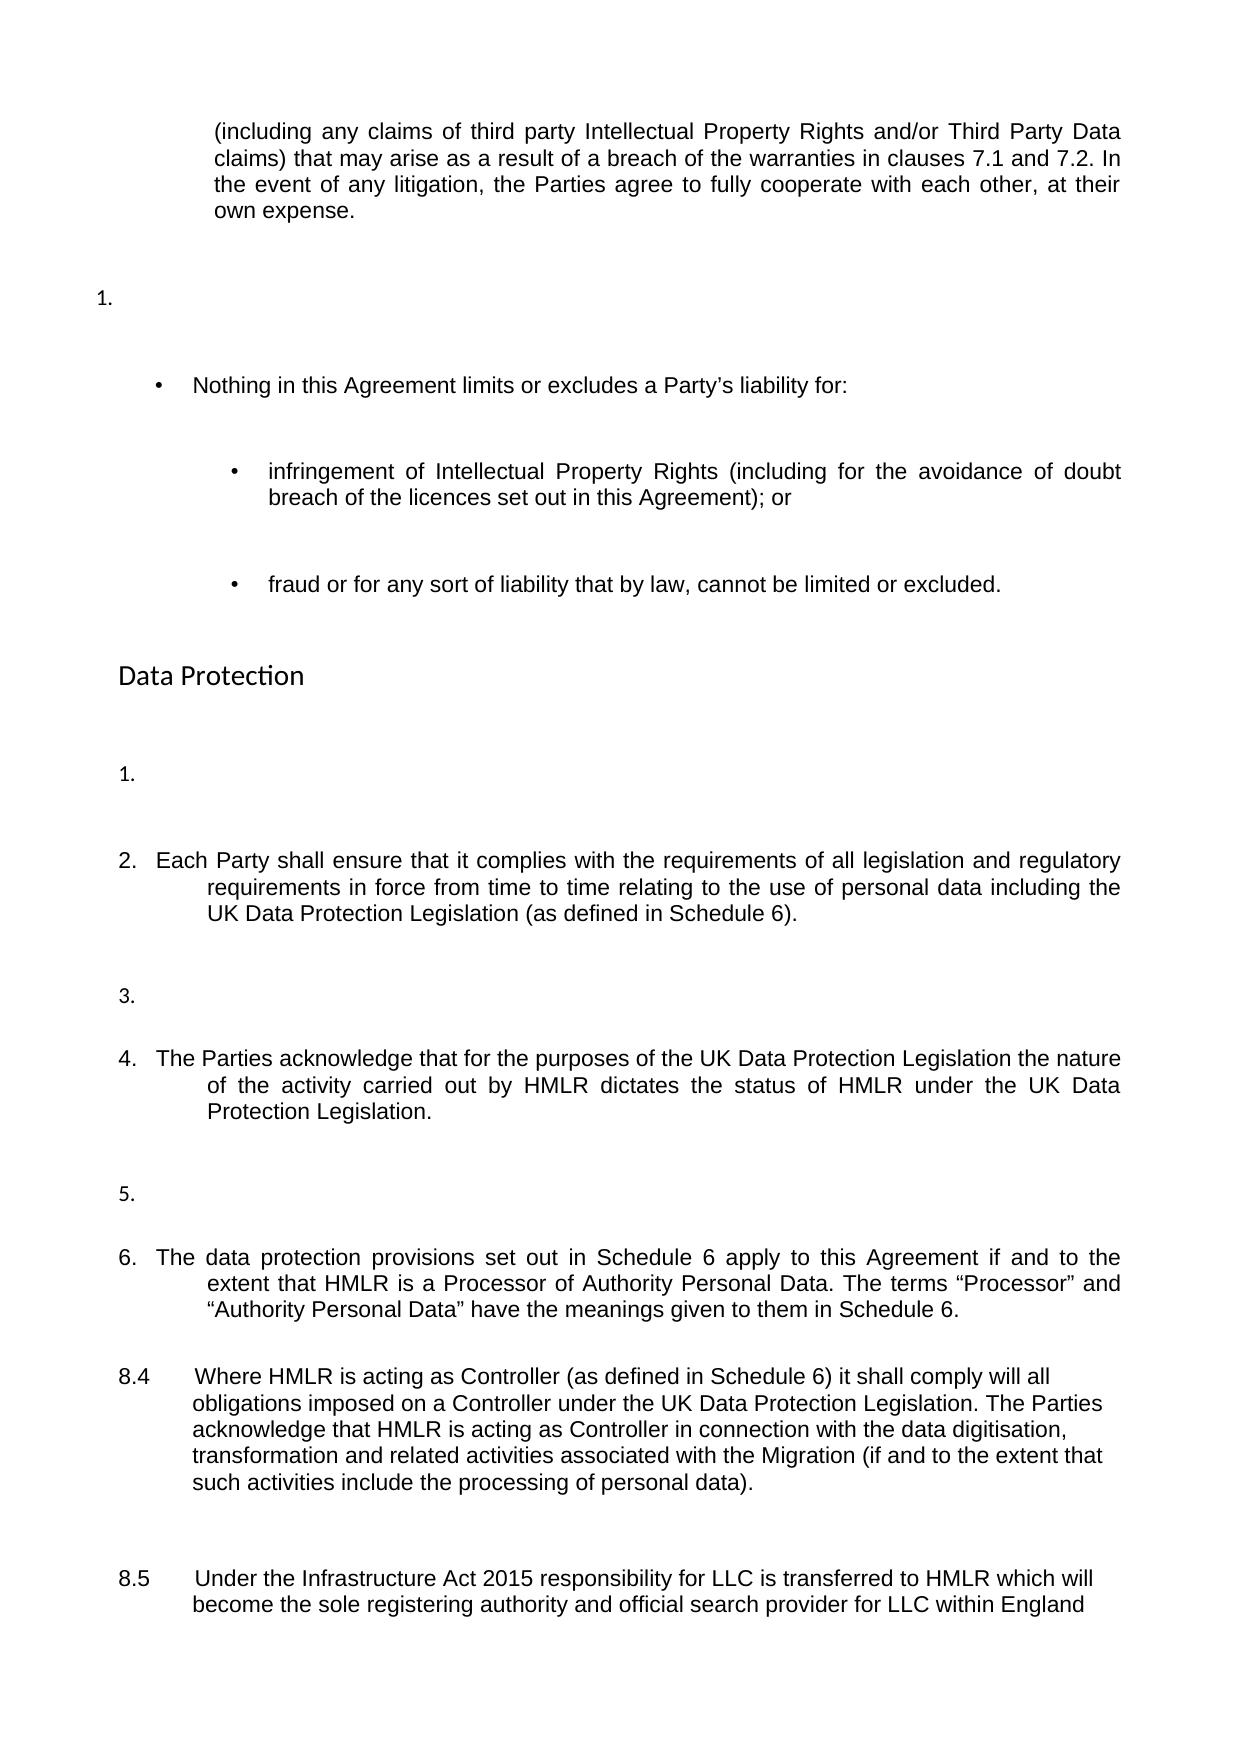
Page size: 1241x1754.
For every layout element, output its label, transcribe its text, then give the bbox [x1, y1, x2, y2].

list fraud or for any sort of liability that by law, cannot be limited or excluded. [231, 571, 1122, 597]
text 8.5 Under the Infrastructure Act 2015 responsibility for LLC is transferred to HMLR which will become the sole registering authority and official search provider for LLC within England [118, 1565, 1122, 1617]
list The Parties acknowledge that for the purposes of the UK Data Protection Legislation the nature of the activity carried out by HMLR dictates the status of HMLR under the UK Data Protection Legislation. [118, 1045, 1122, 1124]
text Data Protection [118, 657, 1122, 693]
list The data protection provisions set out in Schedule 6 apply to this Agreement if and to the extent that HMLR is a Processor of Authority Personal Data. The terms “Processor” and “Authority Personal Data” have the meanings given to them in Schedule 6. [118, 1244, 1122, 1323]
text 8.4 Where HMLR is acting as Controller (as defined in Schedule 6) it shall comply will all obligations imposed on a Controller under the UK Data Protection Legislation. The Parties acknowledge that HMLR is acting as Controller in connection with the data digitisation, transformation and related activities associated with the Migration (if and to the extent that such activities include the processing of personal data). [118, 1363, 1122, 1495]
list (including any claims of third party Intellectual Property Rights and/or Third Party Data claims) that may arise as a result of a breach of the warranties in clauses 7.1 and 7.2. In the event of any litigation, the Parties agree to fully cooperate with each other, at their own expense. [155, 118, 1122, 223]
list Each Party shall ensure that it complies with the requirements of all legislation and regulatory requirements in force from time to time relating to the use of personal data including the UK Data Protection Legislation (as defined in Schedule 6). [118, 847, 1122, 926]
list infringement of Intellectual Property Rights (including for the avoidance of doubt breach of the licences set out in this Agreement); or [231, 458, 1122, 511]
list Nothing in this Agreement limits or excludes a Party’s liability for: [155, 372, 1122, 398]
